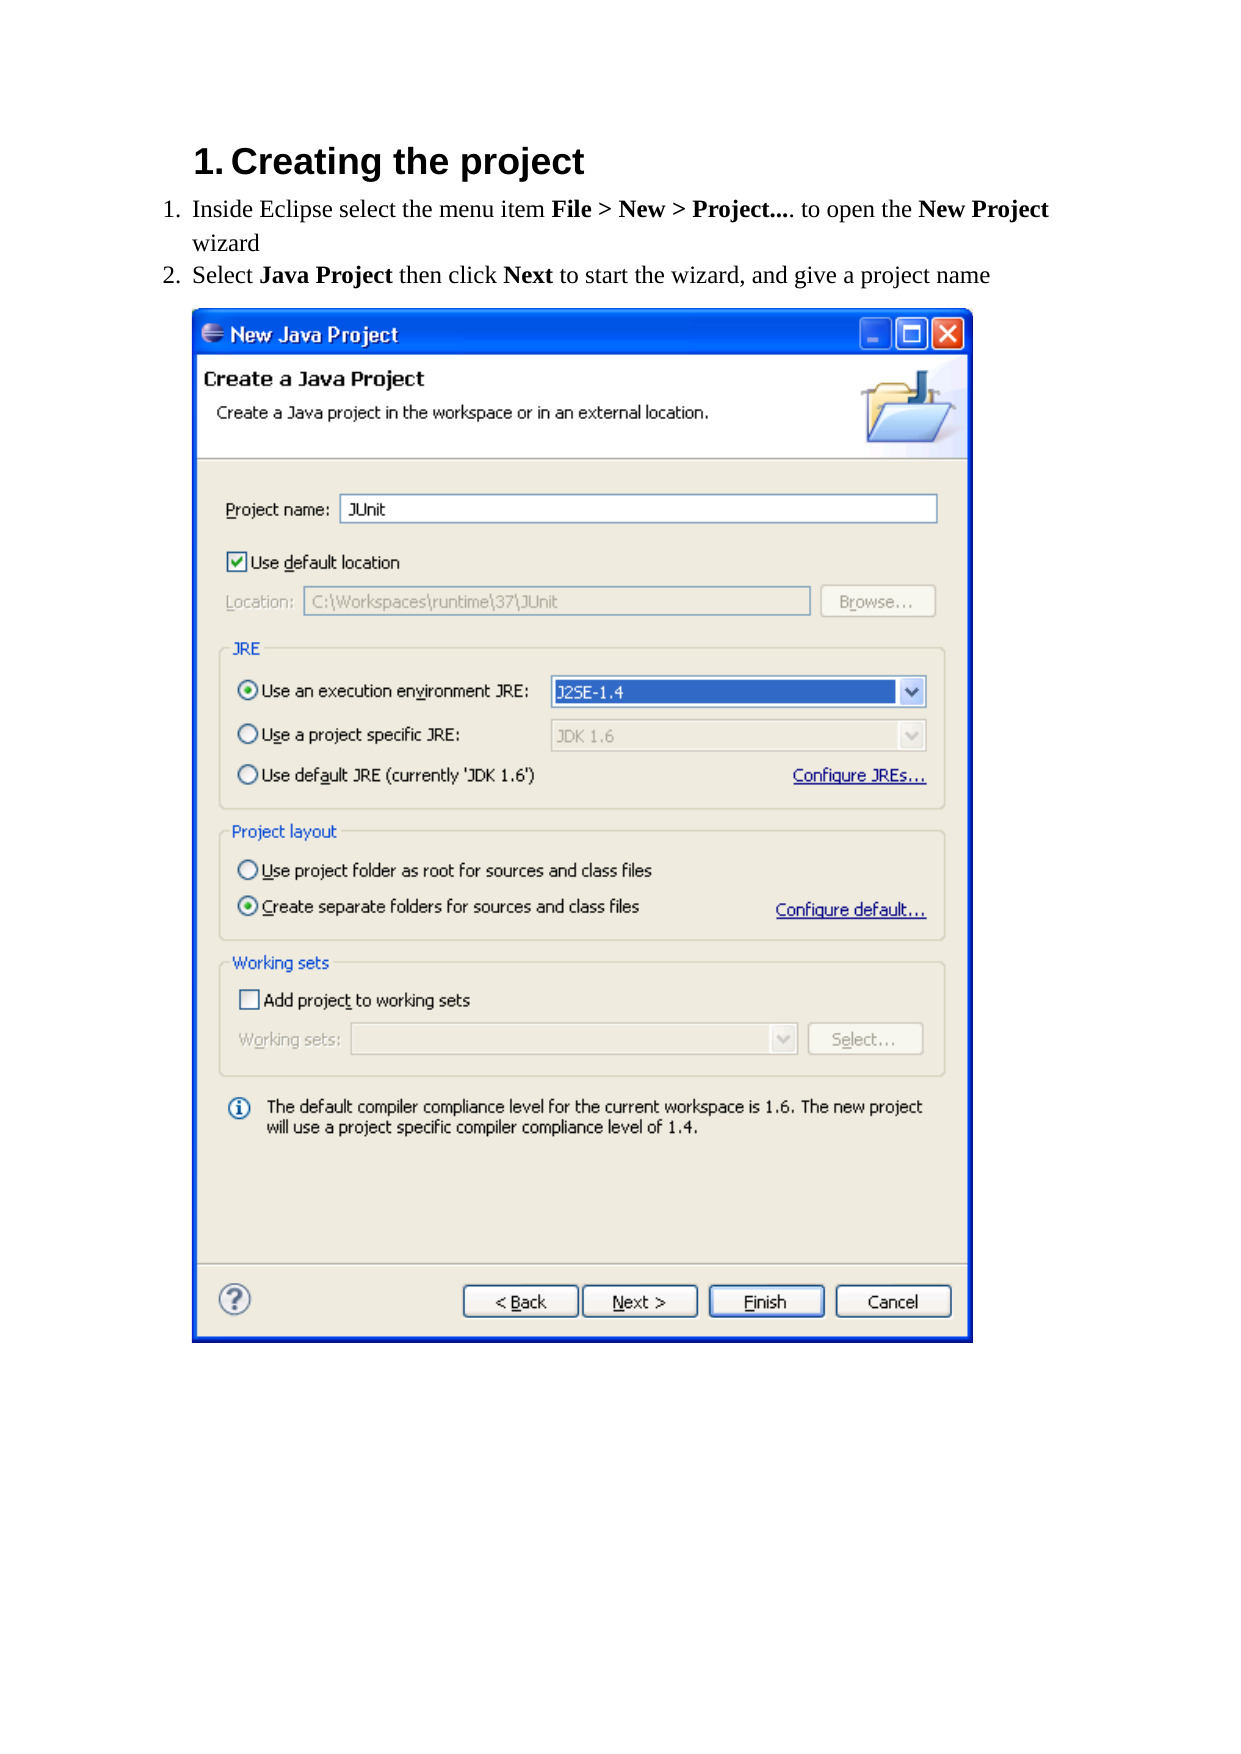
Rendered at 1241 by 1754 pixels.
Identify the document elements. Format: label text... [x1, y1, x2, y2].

list Inside Eclipse select the menu item File > New > Project.... to open the New Project wizard [162, 194, 1122, 256]
picture [191, 308, 973, 1343]
list Select Java Project then click Next to start the wizard, and give a project name [162, 261, 1122, 289]
subtitle Creating the project [193, 139, 1122, 182]
